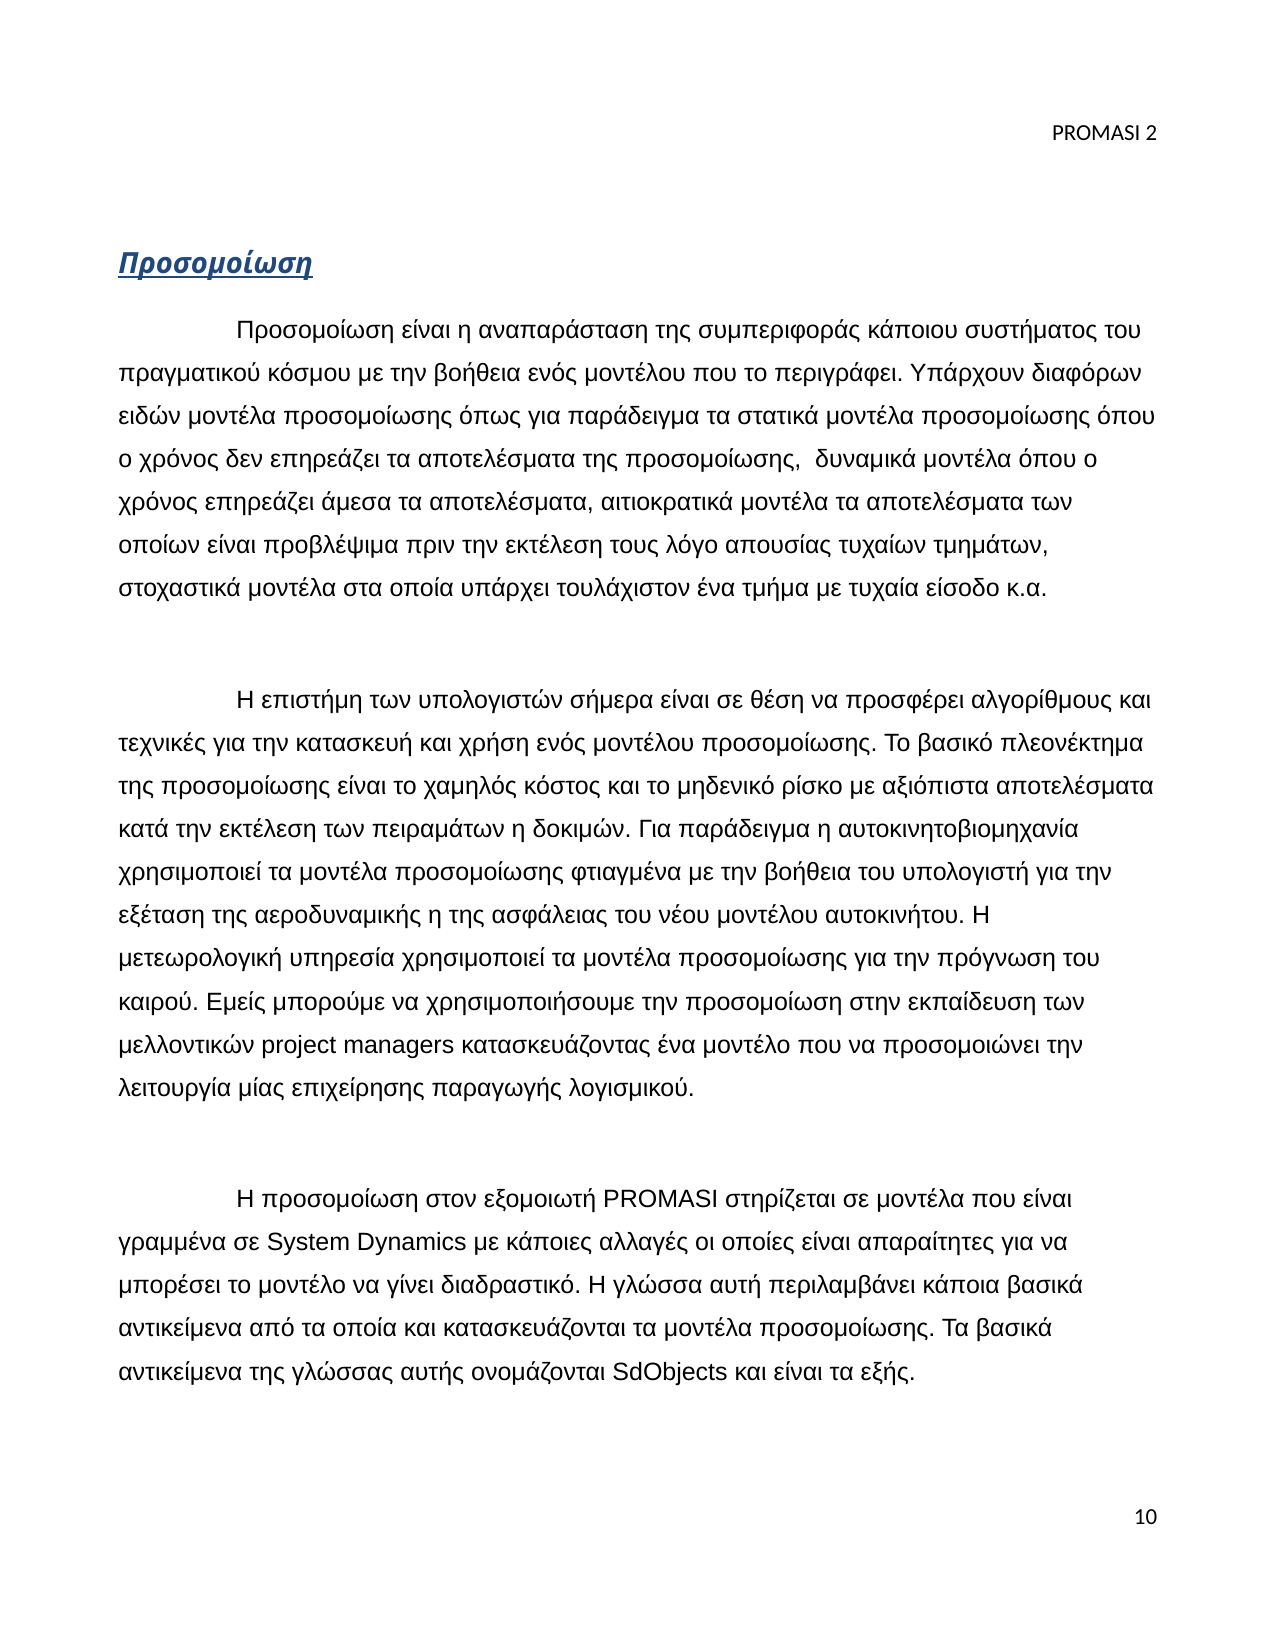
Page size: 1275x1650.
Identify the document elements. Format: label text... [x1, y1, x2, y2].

text Η προσομοίωση στον εξομοιωτή PROMASI στηρίζεται σε μοντέλα που είναι γραμμένα σε System Dynamics με κάποιες αλλαγές οι οποίες είναι απαραίτητες για να μπορέσει το μοντέλο να γίνει διαδραστικό. Η γλώσσα αυτή περιλαμβάνει κάποια βασικά αντικείμενα από τα οποία και κατασκευάζονται τα μοντέλα προσομοίωσης. Τα βασικά αντικείμενα της γλώσσας αυτής ονομάζονται SdObjects και είναι τα εξής. [118, 1184, 1157, 1385]
text Η επιστήμη των υπολογιστών σήμερα είναι σε θέση να προσφέρει αλγορίθμους και τεχνικές για την κατασκευή και χρήση ενός μοντέλου προσομοίωσης. Το βασικό πλεονέκτημα της προσομοίωσης είναι το χαμηλός κόστος και το μηδενικό ρίσκο με αξιόπιστα αποτελέσματα κατά την εκτέλεση των πειραμάτων η δοκιμών. Για παράδειγμα η αυτοκινητοβιομηχανία χρησιμοποιεί τα μοντέλα προσομοίωσης φτιαγμένα με την βοήθεια του υπολογιστή για την εξέταση της αεροδυναμικής η της ασφάλειας του νέου μοντέλου αυτοκινήτου. Η μετεωρολογική υπηρεσία χρησιμοποιεί τα μοντέλα προσομοίωσης για την πρόγνωση του καιρού. Εμείς μπορούμε να χρησιμοποιήσουμε την προσομοίωση στην εκπαίδευση των μελλοντικών project managers κατασκευάζοντας ένα μοντέλο που να προσομοιώνει την λειτουργία μίας επιχείρησης παραγωγής λογισμικού. [118, 684, 1157, 1101]
subtitle Προσομοίωση [118, 243, 1157, 282]
text Προσομοίωση είναι η αναπαράσταση της συμπεριφοράς κάποιου συστήματος του πραγματικού κόσμου με την βοήθεια ενός μοντέλου που το περιγράφει. Υπάρχουν διαφόρων ειδών μοντέλα προσομοίωσης όπως για παράδειγμα τα στατικά μοντέλα προσομοίωσης όπου ο χρόνος δεν επηρεάζει τα αποτελέσματα της προσομοίωσης, δυναμικά μοντέλα όπου ο χρόνος επηρεάζει άμεσα τα αποτελέσματα, αιτιοκρατικά μοντέλα τα αποτελέσματα των οποίων είναι προβλέψιμα πριν την εκτέλεση τους λόγο απουσίας τυχαίων τμημάτων, στοχαστικά μοντέλα στα οποία υπάρχει τουλάχιστον ένα τμήμα με τυχαία είσοδο κ.α. [118, 314, 1157, 602]
